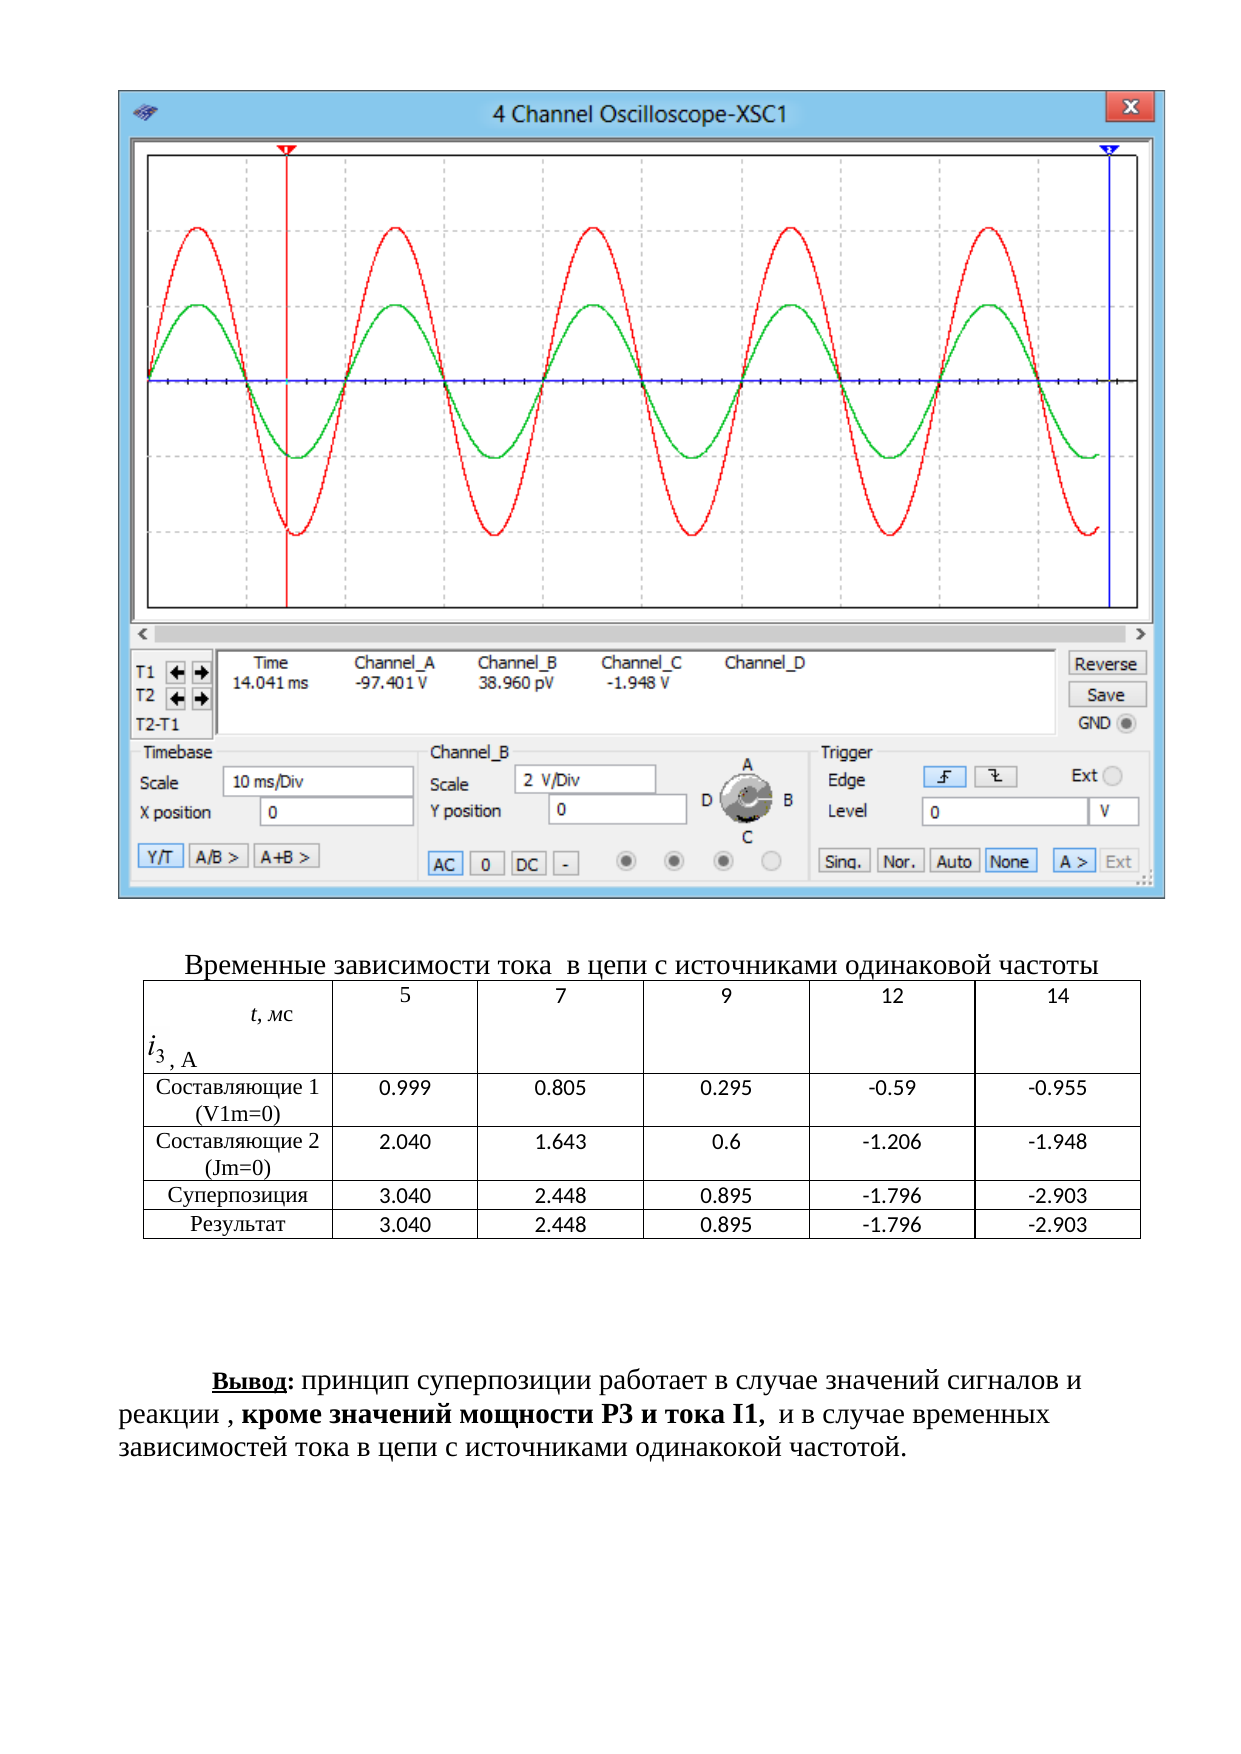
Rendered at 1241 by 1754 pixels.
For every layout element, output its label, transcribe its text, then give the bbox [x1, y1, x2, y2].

table_cell 0.895 [644, 1181, 809, 1209]
table_cell 0.895 [644, 1210, 809, 1238]
table_header 12 [810, 981, 974, 1072]
table_cell 0.999 [333, 1074, 477, 1126]
table_cell 1.643 [478, 1127, 643, 1180]
table_cell 0.295 [644, 1074, 809, 1126]
table_cell -0.955 [976, 1074, 1140, 1126]
text Вывод: принцип суперпозиции работает в случае значений сигналов и реакции , кроме значений мощности P3 и тока I1, и в случае временных зависимостей тока в цепи с источниками одинакокой частотой. [118, 1362, 1165, 1463]
table_cell 3.040 [333, 1181, 477, 1209]
table_cell 0.6 [644, 1127, 809, 1180]
table_cell 0.805 [478, 1074, 643, 1126]
table_header t, мc , А [144, 981, 332, 1072]
table_cell 2.040 [333, 1127, 477, 1180]
table_cell 3.040 [333, 1210, 477, 1238]
table_cell Составляющие 2 (Jm=0) [144, 1127, 332, 1180]
table_cell -1.796 [810, 1210, 974, 1238]
table_cell Результат [144, 1210, 332, 1238]
table_cell 2.448 [478, 1210, 643, 1238]
table_cell Составляющие 1 (V1m=0) [144, 1074, 332, 1126]
table_cell -2.903 [976, 1210, 1140, 1238]
table_cell -0.59 [810, 1074, 974, 1126]
text Временные зависимости тока в цепи с источниками одинаковой частоты [118, 899, 1165, 980]
table_cell 2.448 [478, 1181, 643, 1209]
table_header 7 [478, 981, 643, 1072]
picture [118, 90, 1166, 899]
text [118, 75, 1165, 90]
table_header 14 [976, 981, 1140, 1072]
table_cell -1.948 [976, 1127, 1140, 1180]
table_cell -1.206 [810, 1127, 974, 1180]
picture [144, 1026, 170, 1068]
table_cell Суперпозиция [144, 1181, 332, 1209]
table_cell -1.796 [810, 1181, 974, 1209]
table_header 5 [333, 981, 477, 1072]
picture [144, 981, 165, 1022]
table_cell -2.903 [976, 1181, 1140, 1209]
table_header 9 [644, 981, 809, 1072]
